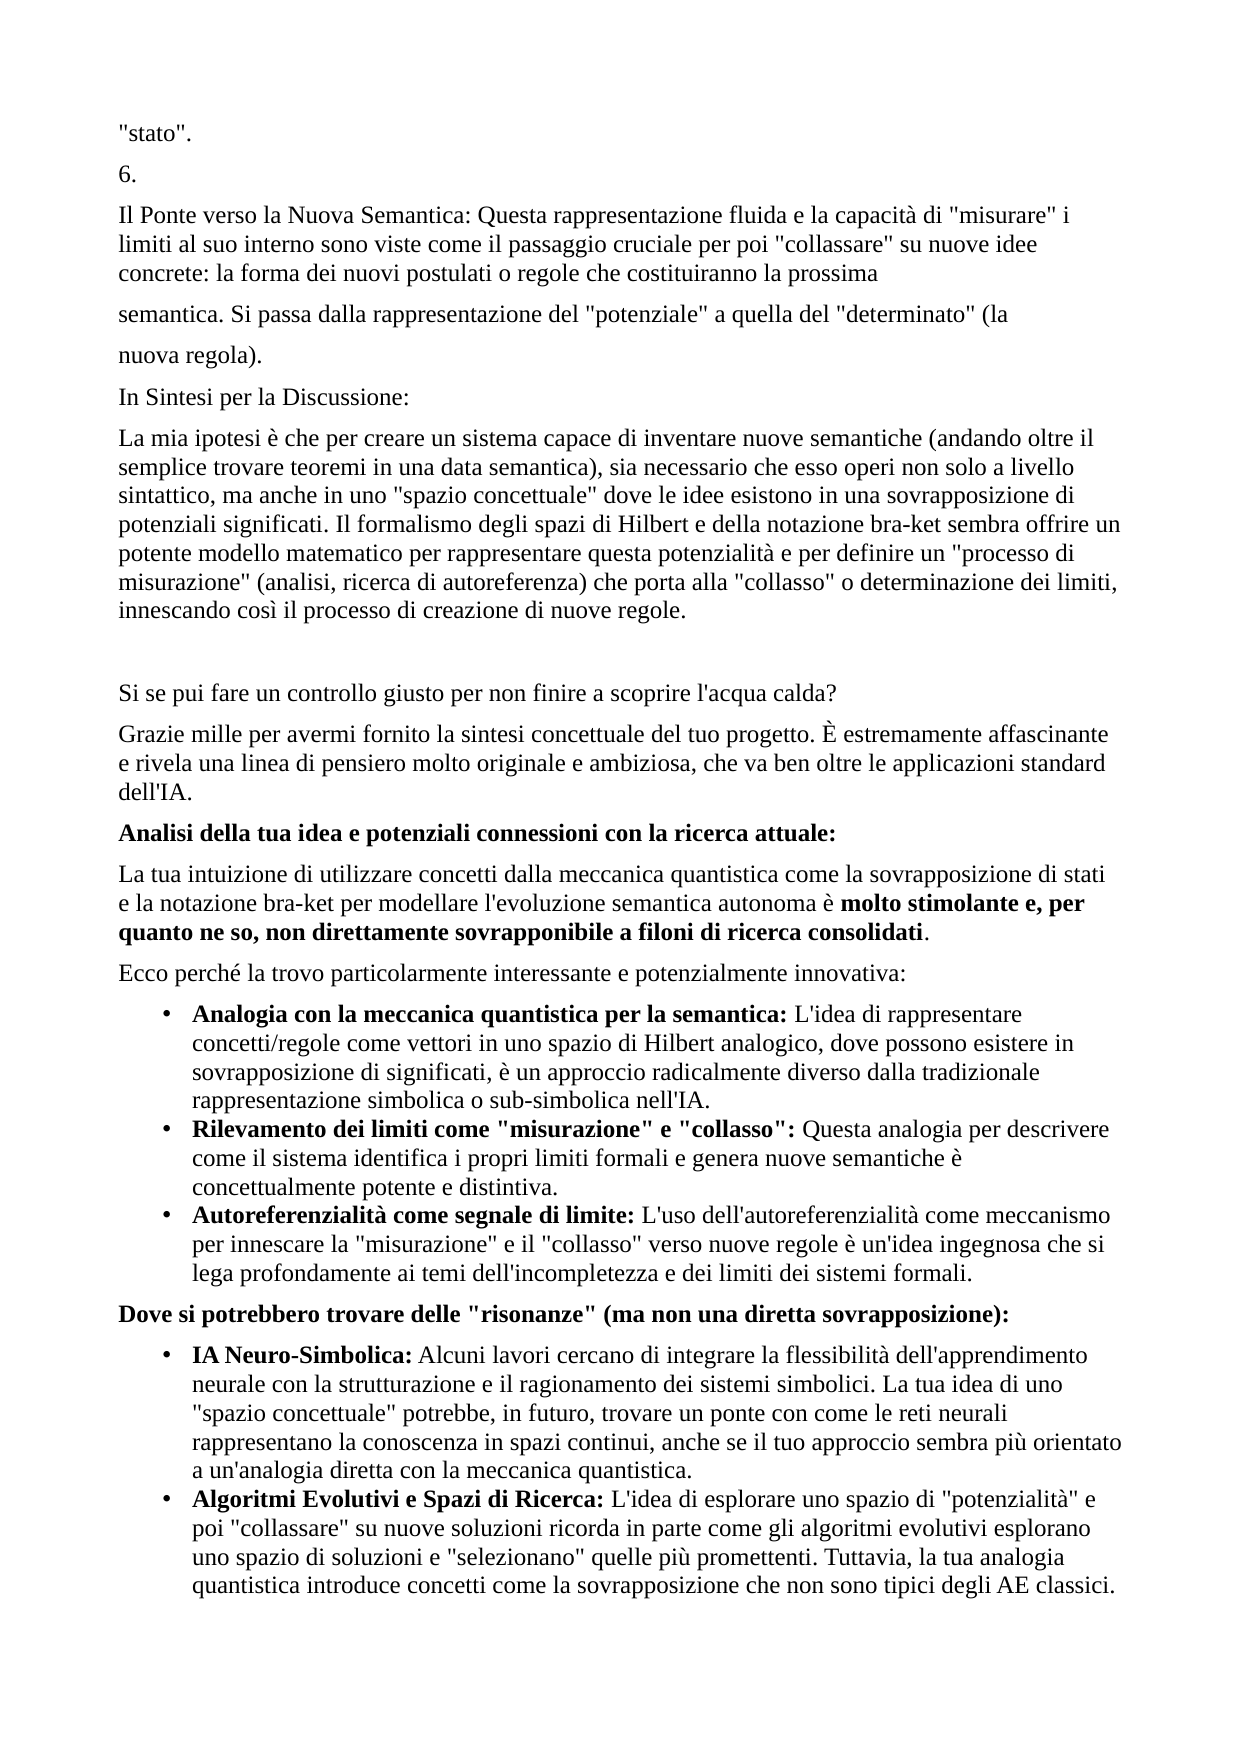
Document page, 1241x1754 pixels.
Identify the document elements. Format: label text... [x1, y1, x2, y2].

list Analogia con la meccanica quantistica per la semantica: L'idea di rappresentare concetti/regole come vettori in uno spazio di Hilbert analogico, dove possono esistere in sovrapposizione di significati, è un approccio radicalmente diverso dalla tradizionale rappresentazione simbolica o sub-simbolica nell'IA. [162, 999, 1122, 1114]
text semantica. Si passa dalla rappresentazione del "potenziale" a quella del "determinato" (la [118, 299, 1122, 328]
text In Sintesi per la Discussione: [118, 382, 1122, 411]
list IA Neuro-Simbolica: Alcuni lavori cercano di integrare la flessibilità dell'apprendimento neurale con la strutturazione e il ragionamento dei sistemi simbolici. La tua idea di uno "spazio concettuale" potrebbe, in futuro, trovare un ponte con come le reti neurali rappresentano la conoscenza in spazi continui, anche se il tuo approccio sembra più orientato a un'analogia diretta con la meccanica quantistica. [162, 1341, 1122, 1484]
text Si se pui fare un controllo giusto per non finire a scoprire l'acqua calda? [118, 678, 1122, 707]
text 6. [118, 159, 1122, 188]
text "stato". [118, 118, 1122, 147]
text Il Ponte verso la Nuova Semantica: Questa rappresentazione fluida e la capacità di "misurare" i limiti al suo interno sono viste come il passaggio cruciale per poi "collassare" su nuove idee concrete: la forma dei nuovi postulati o regole che costituiranno la prossima [118, 201, 1122, 287]
text Grazie mille per avermi fornito la sintesi concettuale del tuo progetto. È estremamente affascinante e rivela una linea di pensiero molto originale e ambiziosa, che va ben oltre le applicazioni standard dell'IA. [118, 719, 1122, 806]
list Rilevamento dei limiti come "misurazione" e "collasso": Questa analogia per descrivere come il sistema identifica i propri limiti formali e genera nuove semantiche è concettualmente potente e distintiva. [162, 1114, 1122, 1201]
text nuova regola). [118, 341, 1122, 369]
text Ecco perché la trovo particolarmente interessante e potenzialmente innovativa: [118, 958, 1122, 987]
text Analisi della tua idea e potenziali connessioni con la ricerca attuale: [118, 818, 1122, 847]
list Algoritmi Evolutivi e Spazi di Ricerca: L'idea di esplorare uno spazio di "potenzialità" e poi "collassare" su nuove soluzioni ricorda in parte come gli algoritmi evolutivi esplorano uno spazio di soluzioni e "selezionano" quelle più promettenti. Tuttavia, la tua analogia quantistica introduce concetti come la sovrapposizione che non sono tipici degli AE classici. [162, 1484, 1122, 1599]
text La tua intuizione di utilizzare concetti dalla meccanica quantistica come la sovrapposizione di stati e la notazione bra-ket per modellare l'evoluzione semantica autonoma è molto stimolante e, per quanto ne so, non direttamente sovrapponibile a filoni di ricerca consolidati. [118, 859, 1122, 946]
text La mia ipotesi è che per creare un sistema capace di inventare nuove semantiche (andando oltre il semplice trovare teoremi in una data semantica), sia necessario che esso operi non solo a livello sintattico, ma anche in uno "spazio concettuale" dove le idee esistono in una sovrapposizione di potenziali significati. Il formalismo degli spazi di Hilbert e della notazione bra-ket sembra offrire un potente modello matematico per rappresentare questa potenzialità e per definire un "processo di misurazione" (analisi, ricerca di autoreferenza) che porta alla "collasso" o determinazione dei limiti, innescando così il processo di creazione di nuove regole. [118, 423, 1122, 624]
list Autoreferenzialità come segnale di limite: L'uso dell'autoreferenzialità come meccanismo per innescare la "misurazione" e il "collasso" verso nuove regole è un'idea ingegnosa che si lega profondamente ai temi dell'incompletezza e dei limiti dei sistemi formali. [162, 1201, 1122, 1287]
text Dove si potrebbero trovare delle "risonanze" (ma non una diretta sovrapposizione): [118, 1299, 1122, 1328]
